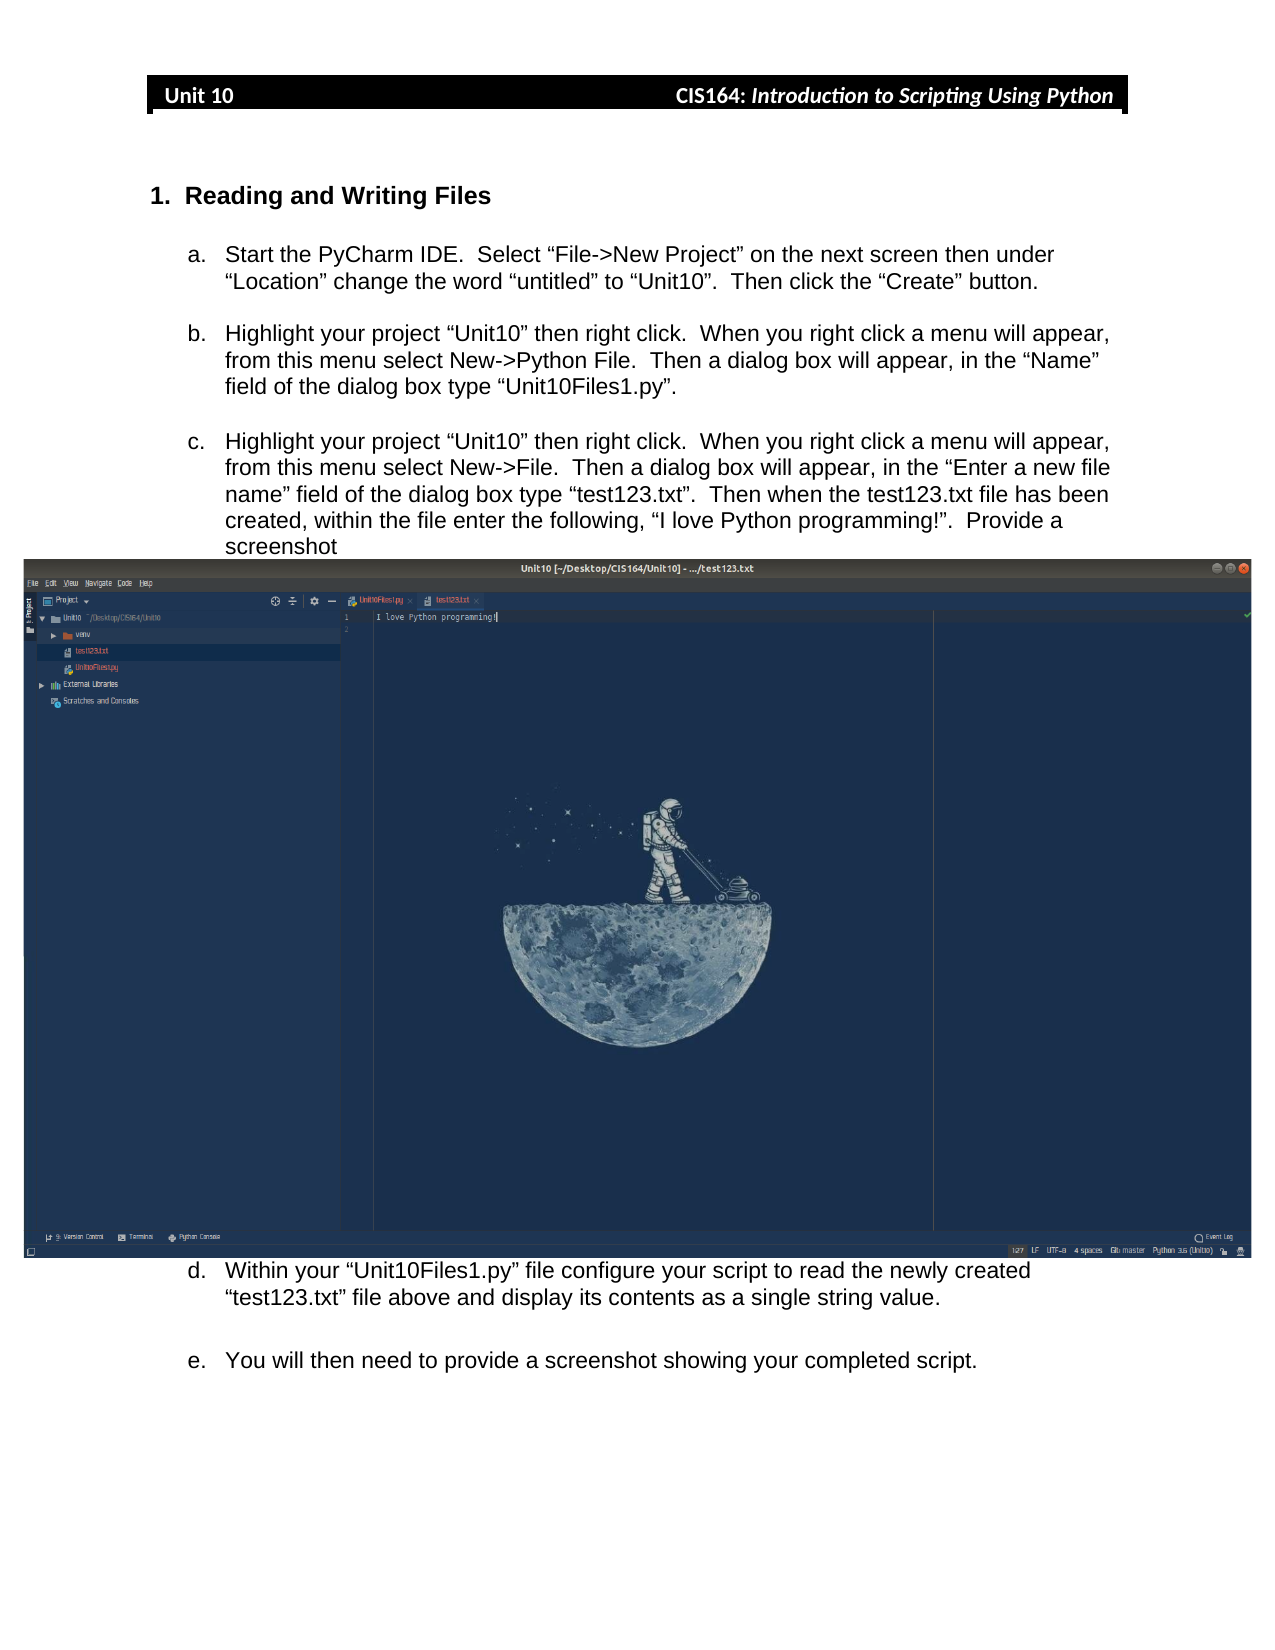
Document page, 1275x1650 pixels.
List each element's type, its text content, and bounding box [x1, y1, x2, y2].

list Highlight your project “Unit10” then right click. When you right click a menu will appear, from this menu select New->File. Then a dialog box will appear, in the “Enter a new file name” field of the dialog box type “test123.txt”. Then when the test123.txt file has been created, within the file enter the following, “I love Python programming!”. Provide a screenshot [187, 428, 1125, 559]
list Within your “Unit10Files1.py” file configure your script to read the newly created “test123.txt” file above and display its contents as a single string value. [187, 1258, 1125, 1310]
subtitle 1. Reading and Writing Files [150, 181, 1125, 210]
list Start the PyCharm IDE. Select “File->New Project” on the next screen then under “Location” change the word “untitled” to “Unit10”. Then click the “Create” button. [187, 241, 1125, 294]
list You will then need to provide a screenshot showing your completed script. [187, 1347, 1125, 1373]
list Highlight your project “Unit10” then right click. When you right click a menu will appear, from this menu select New->Python File. Then a dialog box will appear, in the “Name” field of the dialog box type “Unit10Files1.py”. [187, 320, 1125, 399]
picture [23, 559, 1252, 1258]
